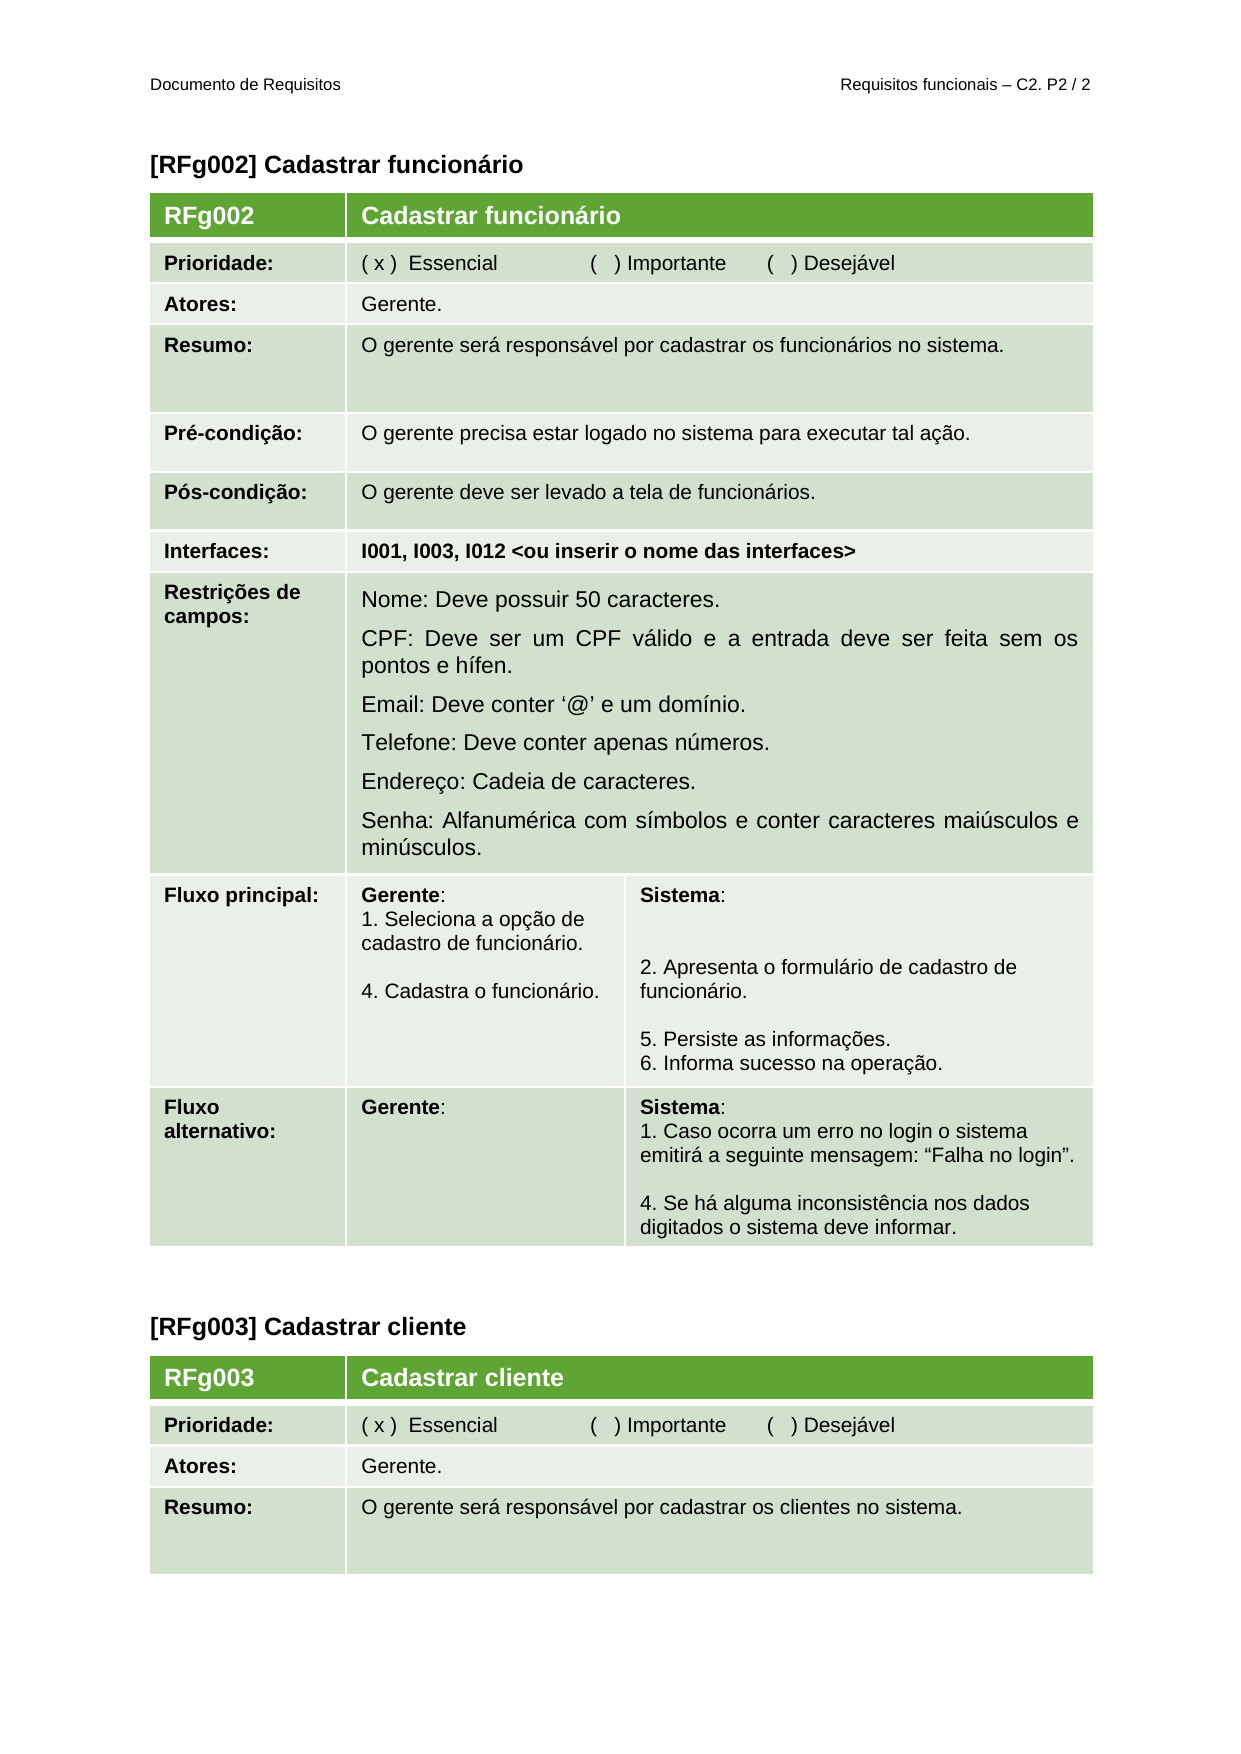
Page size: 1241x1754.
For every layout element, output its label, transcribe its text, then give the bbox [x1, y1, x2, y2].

table_header Cadastrar cliente [347, 1356, 1093, 1399]
table_cell Interfaces: [150, 532, 345, 571]
table_cell Atores: [150, 284, 345, 323]
table_header RFg003 [150, 1356, 345, 1399]
table_cell Gerente. [347, 284, 1093, 323]
table_cell Gerente: [347, 1088, 624, 1246]
table_cell Nome: Deve possuir 50 caracteres. CPF: Deve ser um CPF válido e a entrada deve ser feita sem os pontos e hífen. Email: Deve conter ‘@’ e um domínio. Telefone: Deve conter apenas números. Endereço: Cadeia de caracteres. Senha: Alfanumérica com símbolos e conter caracteres maiúsculos e minúsculos. [347, 573, 1093, 873]
table_cell Resumo: [150, 325, 345, 412]
table_cell Restrições de campos: [150, 573, 345, 873]
text [RFg003] Cadastrar cliente [150, 1312, 1090, 1341]
table_cell I001, I003, I012 <ou inserir o nome das interfaces> [347, 532, 1093, 571]
table_header Cadastrar funcionário [347, 193, 1093, 237]
table_cell O gerente precisa estar logado no sistema para executar tal ação. [347, 414, 1093, 471]
table_cell ( x ) Essencial ( ) Importante ( ) Desejável [347, 243, 1093, 282]
table_cell Atores: [150, 1447, 345, 1486]
table_cell Resumo: [150, 1488, 345, 1574]
table_cell ( x ) Essencial ( ) Importante ( ) Desejável [347, 1406, 1093, 1444]
table_cell Fluxo principal: [150, 876, 345, 1086]
table_cell Pós-condição: [150, 473, 345, 529]
table_cell Prioridade: [150, 243, 345, 282]
table_cell Prioridade: [150, 1406, 345, 1444]
table_cell Sistema: 2. Apresenta o formulário de cadastro de funcionário. 5. Persiste as informações. 6. Informa sucesso na operação. [626, 876, 1093, 1086]
table_cell O gerente será responsável por cadastrar os funcionários no sistema. [347, 325, 1093, 412]
table_cell Gerente. [347, 1447, 1093, 1486]
text [RFg002] Cadastrar funcionário [150, 150, 1090, 179]
table_cell Sistema: 1. Caso ocorra um erro no login o sistema emitirá a seguinte mensagem: “Falha no login”. 4. Se há alguma inconsistência nos dados digitados o sistema deve informar. [626, 1088, 1093, 1246]
table_cell Pré-condição: [150, 414, 345, 471]
table_cell Fluxo alternativo: [150, 1088, 345, 1246]
table_cell O gerente deve ser levado a tela de funcionários. [347, 473, 1093, 529]
table_cell O gerente será responsável por cadastrar os clientes no sistema. [347, 1488, 1093, 1574]
table_header RFg002 [150, 193, 345, 237]
table_cell Gerente: 1. Seleciona a opção de cadastro de funcionário. 4. Cadastra o funcionário. [347, 876, 624, 1086]
